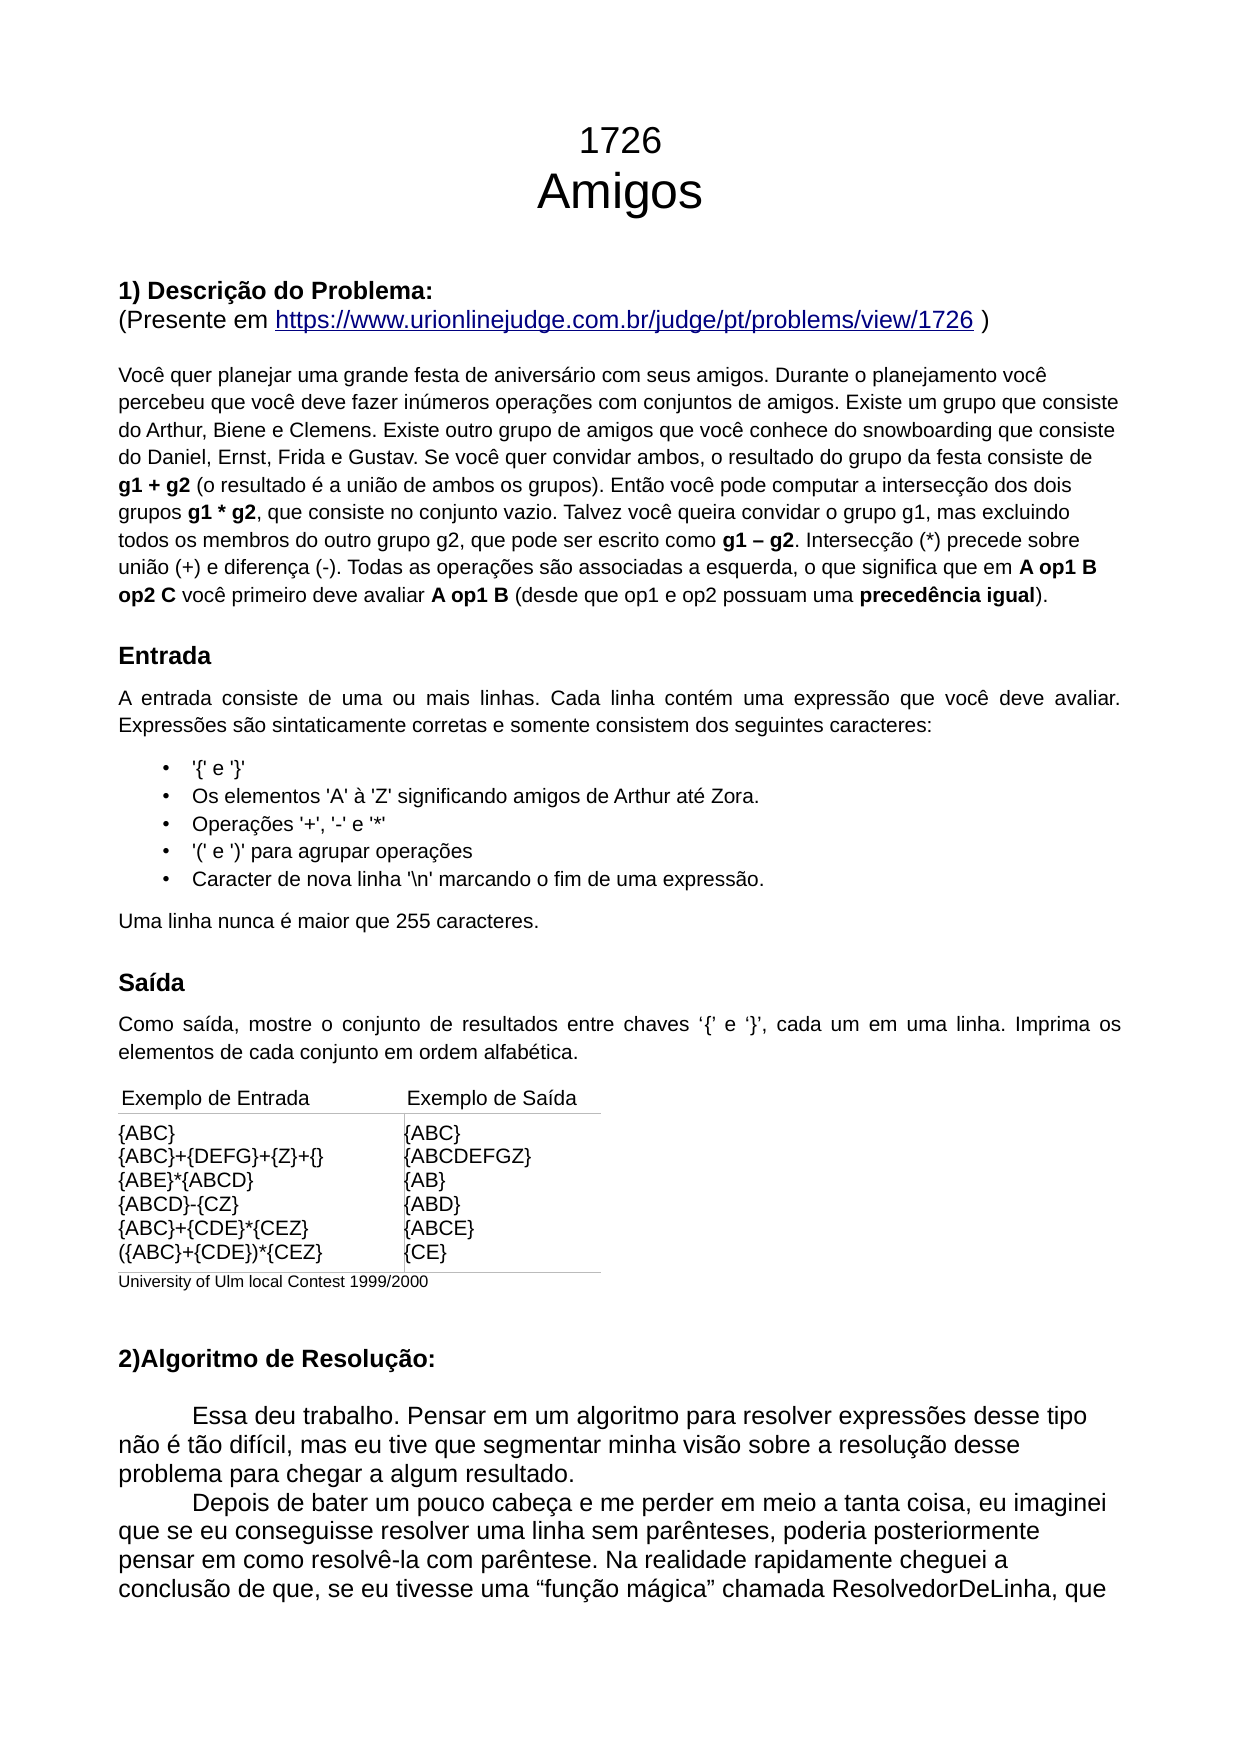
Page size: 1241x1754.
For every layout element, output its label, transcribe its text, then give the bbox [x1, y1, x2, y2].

list '(' e ')' para agrupar operações [162, 839, 1122, 863]
subtitle Entrada [118, 641, 1122, 670]
text 1726 [118, 118, 1122, 161]
list Os elementos 'A' à 'Z' significando amigos de Arthur até Zora. [162, 784, 1122, 808]
text 2)Algoritmo de Resolução: [118, 1344, 1122, 1373]
text Depois de bater um pouco cabeça e me perder em meio a tanta coisa, eu imaginei que se eu conseguisse resolver uma linha sem parênteses, poderia posteriormente pensar em como resolvê-la com parêntese. Na realidade rapidamente cheguei a conclusão de que, se eu tivesse uma “função mágica” chamada ResolvedorDeLinha, que [118, 1488, 1122, 1603]
text (Presente em https://www.urionlinejudge.com.br/judge/pt/problems/view/1726 ) [118, 305, 1122, 334]
text Como saída, mostre o conjunto de resultados entre chaves ‘{’ e ‘}’, cada um em uma linha. Imprima os elementos de cada conjunto em ordem alfabética. [118, 1012, 1122, 1063]
text Você quer planejar uma grande festa de aniversário com seus amigos. Durante o planejamento você percebeu que você deve fazer inúmeros operações com conjuntos de amigos. Existe um grupo que consiste do Arthur, Biene e Clemens. Existe outro grupo de amigos que você conhece do snowboarding que consiste do Daniel, Ernst, Frida e Gustav. Se você quer convidar ambos, o resultado do grupo da festa consiste de g1 + g2 (o resultado é a união de ambos os grupos). Então você pode computar a intersecção dos dois grupos g1 * g2, que consiste no conjunto vazio. Talvez você queira convidar o grupo g1, mas excluindo todos os membros do outro grupo g2, que pode ser escrito como g1 – g2. Intersecção (*) precede sobre união (+) e diferença (-). Todas as operações são associadas a esquerda, o que significa que em A op1 B op2 C você primeiro deve avaliar A op1 B (desde que op1 e op2 possuam uma precedência igual). [118, 362, 1122, 606]
subtitle Saída [118, 968, 1122, 996]
table_cell {ABC} {ABC}+{DEFG}+{Z}+{} {ABE}*{ABCD} {ABCD}-{CZ} {ABC}+{CDE}*{CEZ} ({ABC}+{CDE})*{CEZ} [118, 1114, 404, 1272]
text Amigos [118, 161, 1122, 219]
list '{' e '}' [162, 756, 1122, 780]
list Operações '+', '-' e '*' [162, 811, 1122, 836]
text Uma linha nunca é maior que 255 caracteres. [118, 909, 1122, 933]
text Essa deu trabalho. Pensar em um algoritmo para resolver expressões desse tipo não é tão difícil, mas eu tive que segmentar minha visão sobre a resolução desse problema para chegar a algum resultado. [118, 1401, 1122, 1488]
list Caracter de nova linha '\n' marcando o fim de uma expressão. [162, 867, 1122, 891]
table_header Exemplo de Entrada [118, 1083, 404, 1112]
text University of Ulm local Contest 1999/2000 [118, 1272, 1122, 1291]
table_cell {ABC} {ABCDEFGZ} {AB} {ABD} {ABCE} {CE} [405, 1114, 601, 1272]
table_header Exemplo de Saída [404, 1083, 601, 1112]
text 1) Descrição do Problema: [118, 276, 1122, 305]
text A entrada consiste de uma ou mais linhas. Cada linha contém uma expressão que você deve avaliar. Expressões são sintaticamente corretas e somente consistem dos seguintes caracteres: [118, 686, 1122, 737]
